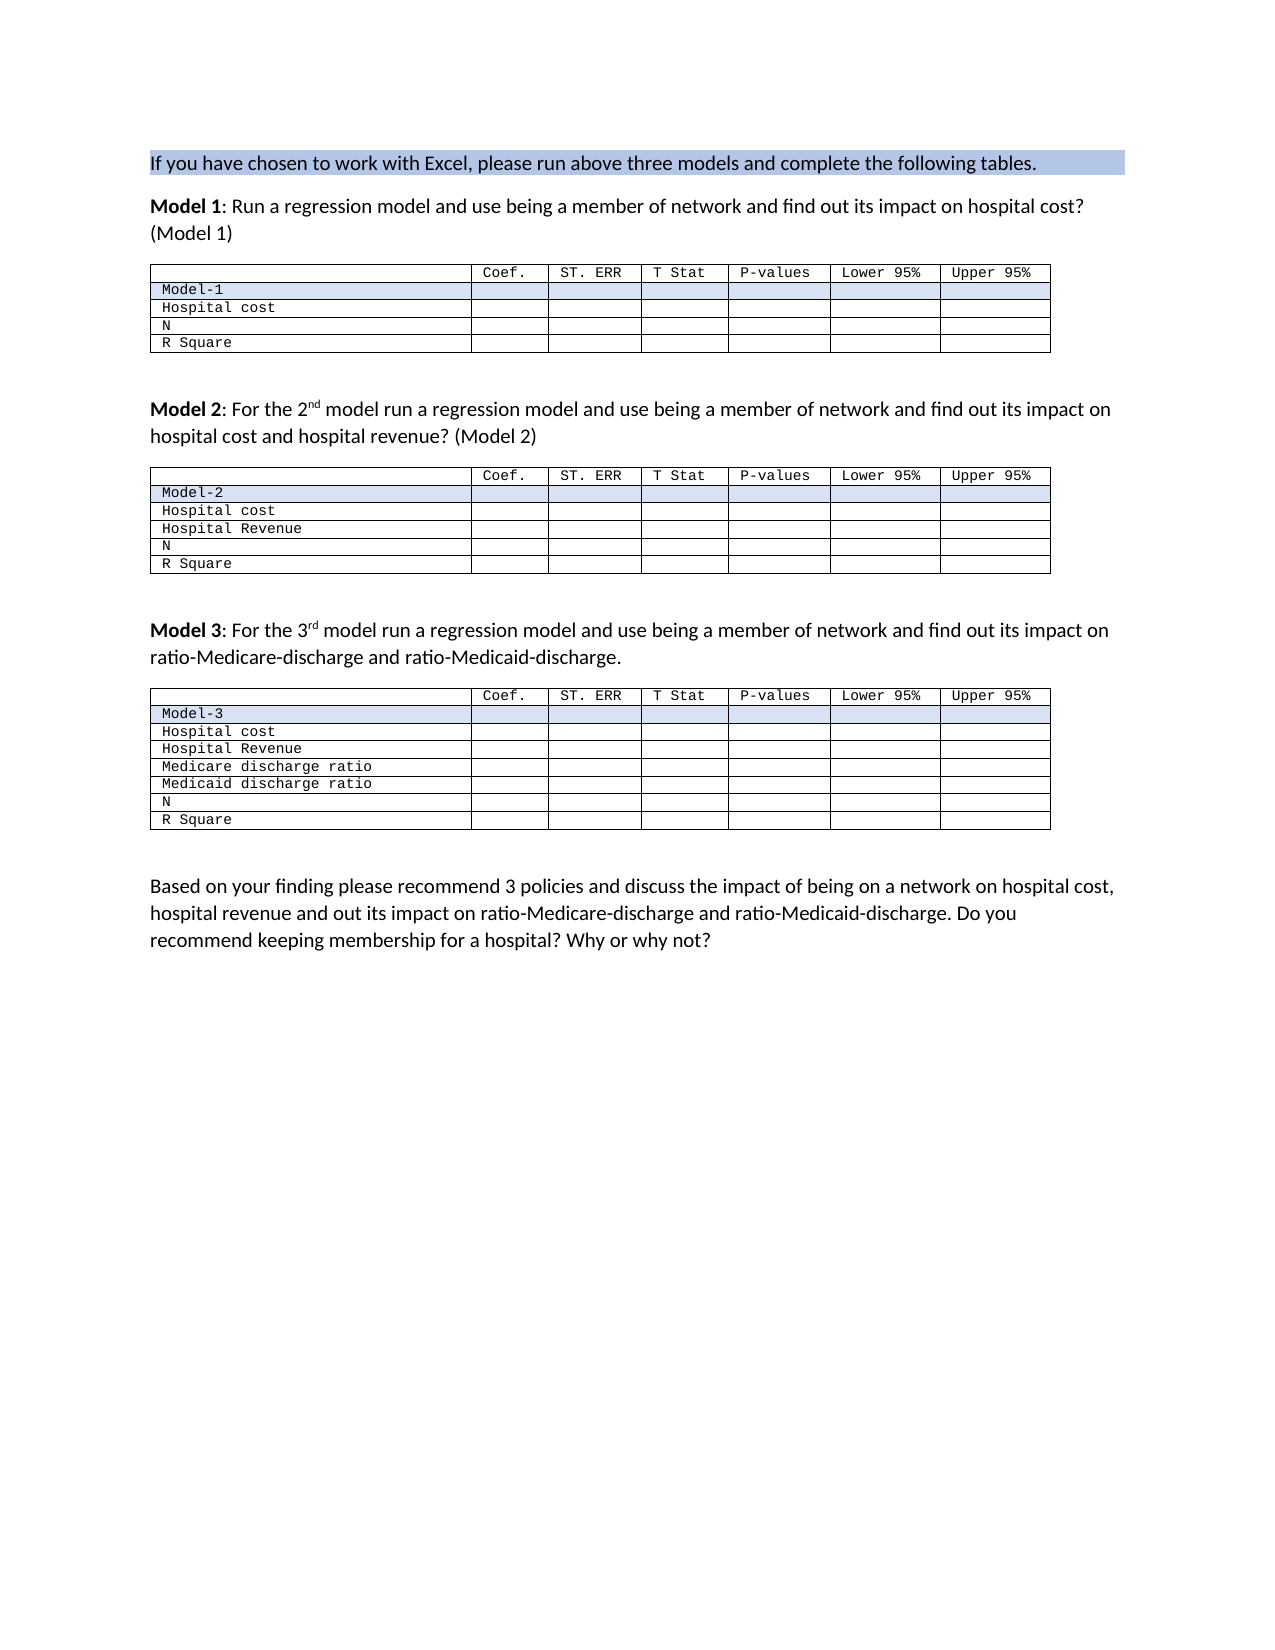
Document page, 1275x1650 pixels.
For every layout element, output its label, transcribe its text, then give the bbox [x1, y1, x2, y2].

table_cell [941, 318, 1050, 334]
table_cell [831, 724, 940, 740]
table_cell [549, 812, 641, 828]
table_cell [941, 706, 1050, 723]
table_header T Stat [642, 468, 728, 484]
table_header Coef. [472, 265, 548, 282]
table_cell [549, 777, 641, 793]
table_cell [831, 706, 940, 723]
table_header Upper 95% [941, 265, 1050, 282]
table_cell [729, 335, 830, 352]
table_header ST. ERR [549, 689, 641, 705]
table_cell [941, 741, 1050, 758]
table_cell [549, 300, 641, 317]
table_cell [729, 759, 830, 776]
table_cell [472, 706, 548, 723]
table_cell Hospital cost [151, 724, 471, 740]
table_header P-values [729, 689, 830, 705]
table_header Lower 95% [831, 468, 940, 484]
table_cell [472, 486, 548, 502]
table_cell [549, 741, 641, 758]
table_header ST. ERR [549, 265, 641, 282]
table_cell [472, 539, 548, 555]
table_cell [549, 521, 641, 537]
text Model 1: Run a regression model and use being a member of network and find out its impact on hospital cost? (Model 1) [150, 193, 1125, 246]
table_cell [941, 283, 1050, 299]
table_cell N [151, 318, 471, 334]
table_cell [549, 318, 641, 334]
table_cell Model-3 [151, 706, 471, 723]
table_cell [642, 300, 728, 317]
table_cell [472, 300, 548, 317]
table_header ST. ERR [549, 468, 641, 484]
table_cell [941, 556, 1050, 573]
table_cell [831, 812, 940, 828]
table_cell [642, 539, 728, 555]
table_header Lower 95% [831, 265, 940, 282]
table_cell [642, 741, 728, 758]
table_header P-values [729, 265, 830, 282]
table_cell [472, 759, 548, 776]
table_cell [642, 503, 728, 520]
table_cell [941, 486, 1050, 502]
table_cell [831, 300, 940, 317]
text Based on your finding please recommend 3 policies and discuss the impact of being on a network on hospital cost, hospital revenue and out its impact on ratio-Medicare-discharge and ratio-Medicaid-discharge. Do you recommend keeping membership for a hospital? Why or why not? [150, 873, 1125, 952]
table_cell [549, 486, 641, 502]
table_cell R Square [151, 556, 471, 573]
table_header Upper 95% [941, 689, 1050, 705]
table_cell [941, 335, 1050, 352]
table_cell [642, 724, 728, 740]
table_cell [549, 724, 641, 740]
table_cell [941, 503, 1050, 520]
table_cell [941, 777, 1050, 793]
table_cell R Square [151, 812, 471, 828]
table_cell [472, 556, 548, 573]
table_cell [729, 318, 830, 334]
table_cell [729, 812, 830, 828]
table_cell [729, 503, 830, 520]
table_cell [472, 283, 548, 299]
table_cell [472, 741, 548, 758]
table_cell Model-1 [151, 283, 471, 299]
table_header [151, 689, 471, 705]
table_cell [729, 521, 830, 537]
table_cell [642, 556, 728, 573]
table_cell [831, 283, 940, 299]
table_cell [729, 539, 830, 555]
table_cell [831, 777, 940, 793]
text Model 3: For the 3rd model run a regression model and use being a member of network and find out its impact on ratio-Medicare-discharge and ratio-Medicaid-discharge. [150, 617, 1125, 669]
text Model 2: For the 2nd model run a regression model and use being a member of network and find out its impact on hospital cost and hospital revenue? (Model 2) [150, 397, 1125, 449]
table_cell [941, 521, 1050, 537]
table_cell [642, 706, 728, 723]
table_cell [831, 486, 940, 502]
table_cell Hospital Revenue [151, 521, 471, 537]
table_cell [831, 503, 940, 520]
table_header Coef. [472, 468, 548, 484]
table_header T Stat [642, 689, 728, 705]
table_header T Stat [642, 265, 728, 282]
table_cell N [151, 539, 471, 555]
table_header Lower 95% [831, 689, 940, 705]
table_cell [642, 335, 728, 352]
table_cell [642, 759, 728, 776]
table_cell [549, 335, 641, 352]
table_cell [729, 283, 830, 299]
table_cell Medicare discharge ratio [151, 759, 471, 776]
table_cell [549, 556, 641, 573]
table_cell [729, 300, 830, 317]
table_header P-values [729, 468, 830, 484]
table_cell [472, 503, 548, 520]
table_cell Hospital cost [151, 300, 471, 317]
table_cell [642, 812, 728, 828]
table_cell [831, 741, 940, 758]
table_cell [472, 794, 548, 811]
table_cell [729, 724, 830, 740]
table_cell [831, 335, 940, 352]
table_cell [642, 777, 728, 793]
table_cell [941, 724, 1050, 740]
table_cell Model-2 [151, 486, 471, 502]
table_cell [472, 812, 548, 828]
table_cell [831, 759, 940, 776]
table_cell [831, 521, 940, 537]
table_cell [729, 794, 830, 811]
table_cell [729, 741, 830, 758]
table_cell [941, 812, 1050, 828]
table_cell [642, 486, 728, 502]
table_cell [472, 777, 548, 793]
table_cell [642, 521, 728, 537]
table_cell [941, 539, 1050, 555]
table_cell [729, 556, 830, 573]
table_cell [642, 283, 728, 299]
table_cell [941, 300, 1050, 317]
table_cell Hospital cost [151, 503, 471, 520]
table_cell [549, 283, 641, 299]
table_header Coef. [472, 689, 548, 705]
table_cell [549, 759, 641, 776]
table_cell [642, 794, 728, 811]
table_cell [472, 521, 548, 537]
table_cell [549, 503, 641, 520]
table_header [151, 265, 471, 282]
table_cell [831, 794, 940, 811]
table_cell N [151, 794, 471, 811]
table_cell [831, 539, 940, 555]
table_header Upper 95% [941, 468, 1050, 484]
table_cell [549, 706, 641, 723]
table_cell [941, 794, 1050, 811]
text If you have chosen to work with Excel, please run above three models and complete the following tables. [150, 150, 1125, 175]
table_cell [729, 706, 830, 723]
table_cell R Square [151, 335, 471, 352]
table_header [151, 468, 471, 484]
table_cell Medicaid discharge ratio [151, 777, 471, 793]
table_cell [549, 794, 641, 811]
table_cell [472, 318, 548, 334]
table_cell Hospital Revenue [151, 741, 471, 758]
table_cell [549, 539, 641, 555]
table_cell [472, 335, 548, 352]
table_cell [729, 486, 830, 502]
table_cell [472, 724, 548, 740]
table_cell [941, 759, 1050, 776]
table_cell [729, 777, 830, 793]
table_cell [831, 556, 940, 573]
table_cell [642, 318, 728, 334]
table_cell [831, 318, 940, 334]
